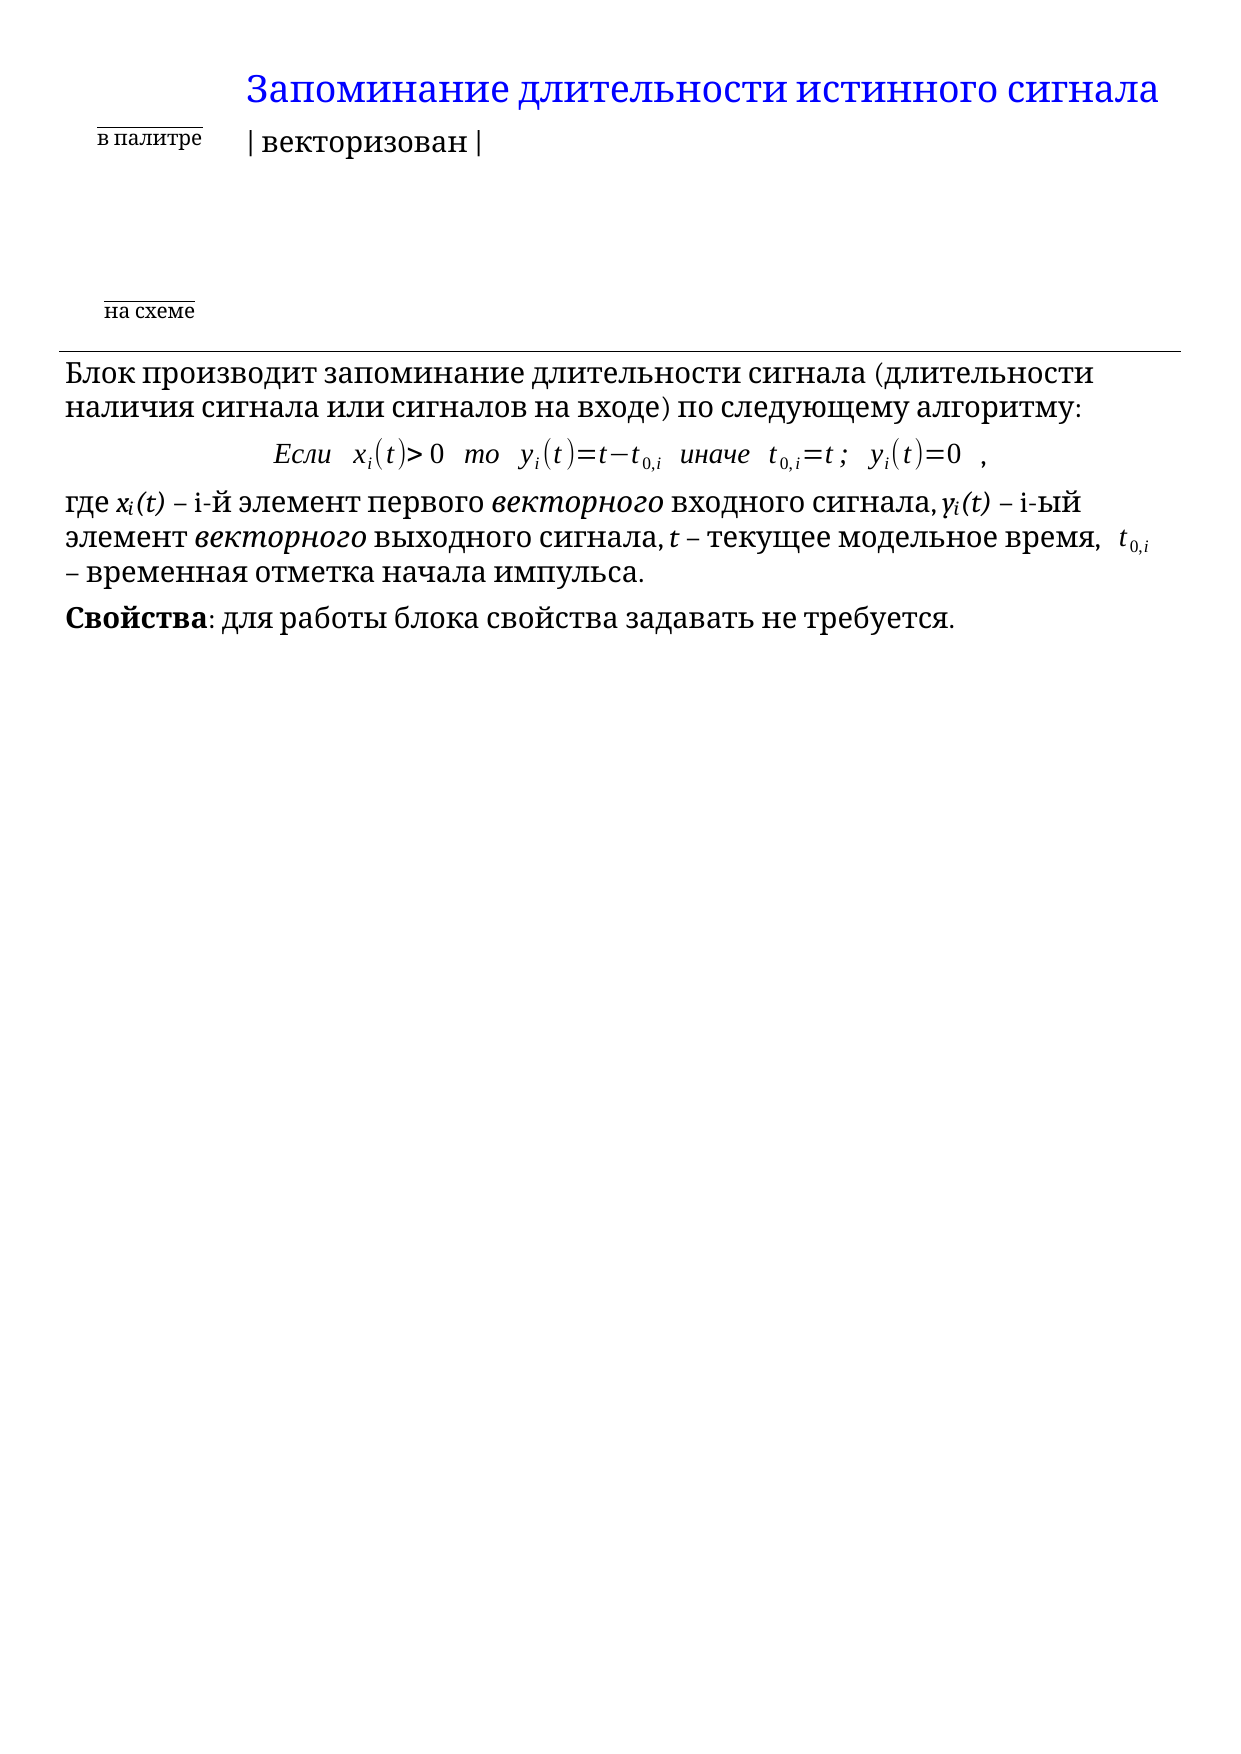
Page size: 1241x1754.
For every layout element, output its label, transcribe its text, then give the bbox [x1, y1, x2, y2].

table_cell | векторизован | [240, 121, 1181, 178]
table_cell Блок производит запоминание длительности сигнала (длительности наличия сигнала или сигналов на входе) по следующему алгоритму: , где xᵢ(t) – i-й элемент первого векторного входного сигнала, yᵢ(t) – i-ый элемент векторного выходного сигнала, t – текущее модельное время,– временная отметка начала импульса. Свойства: для работы блока свойства задавать не требуется. [59, 352, 1181, 654]
table_cell [240, 294, 1181, 351]
table_header [59, 59, 240, 121]
table_cell [59, 178, 240, 294]
table_cell в палитре [59, 121, 240, 178]
table_header Запоминание длительности истинного сигнала [240, 59, 1181, 121]
table_cell на схеме [59, 294, 240, 351]
table_cell [240, 178, 1181, 294]
